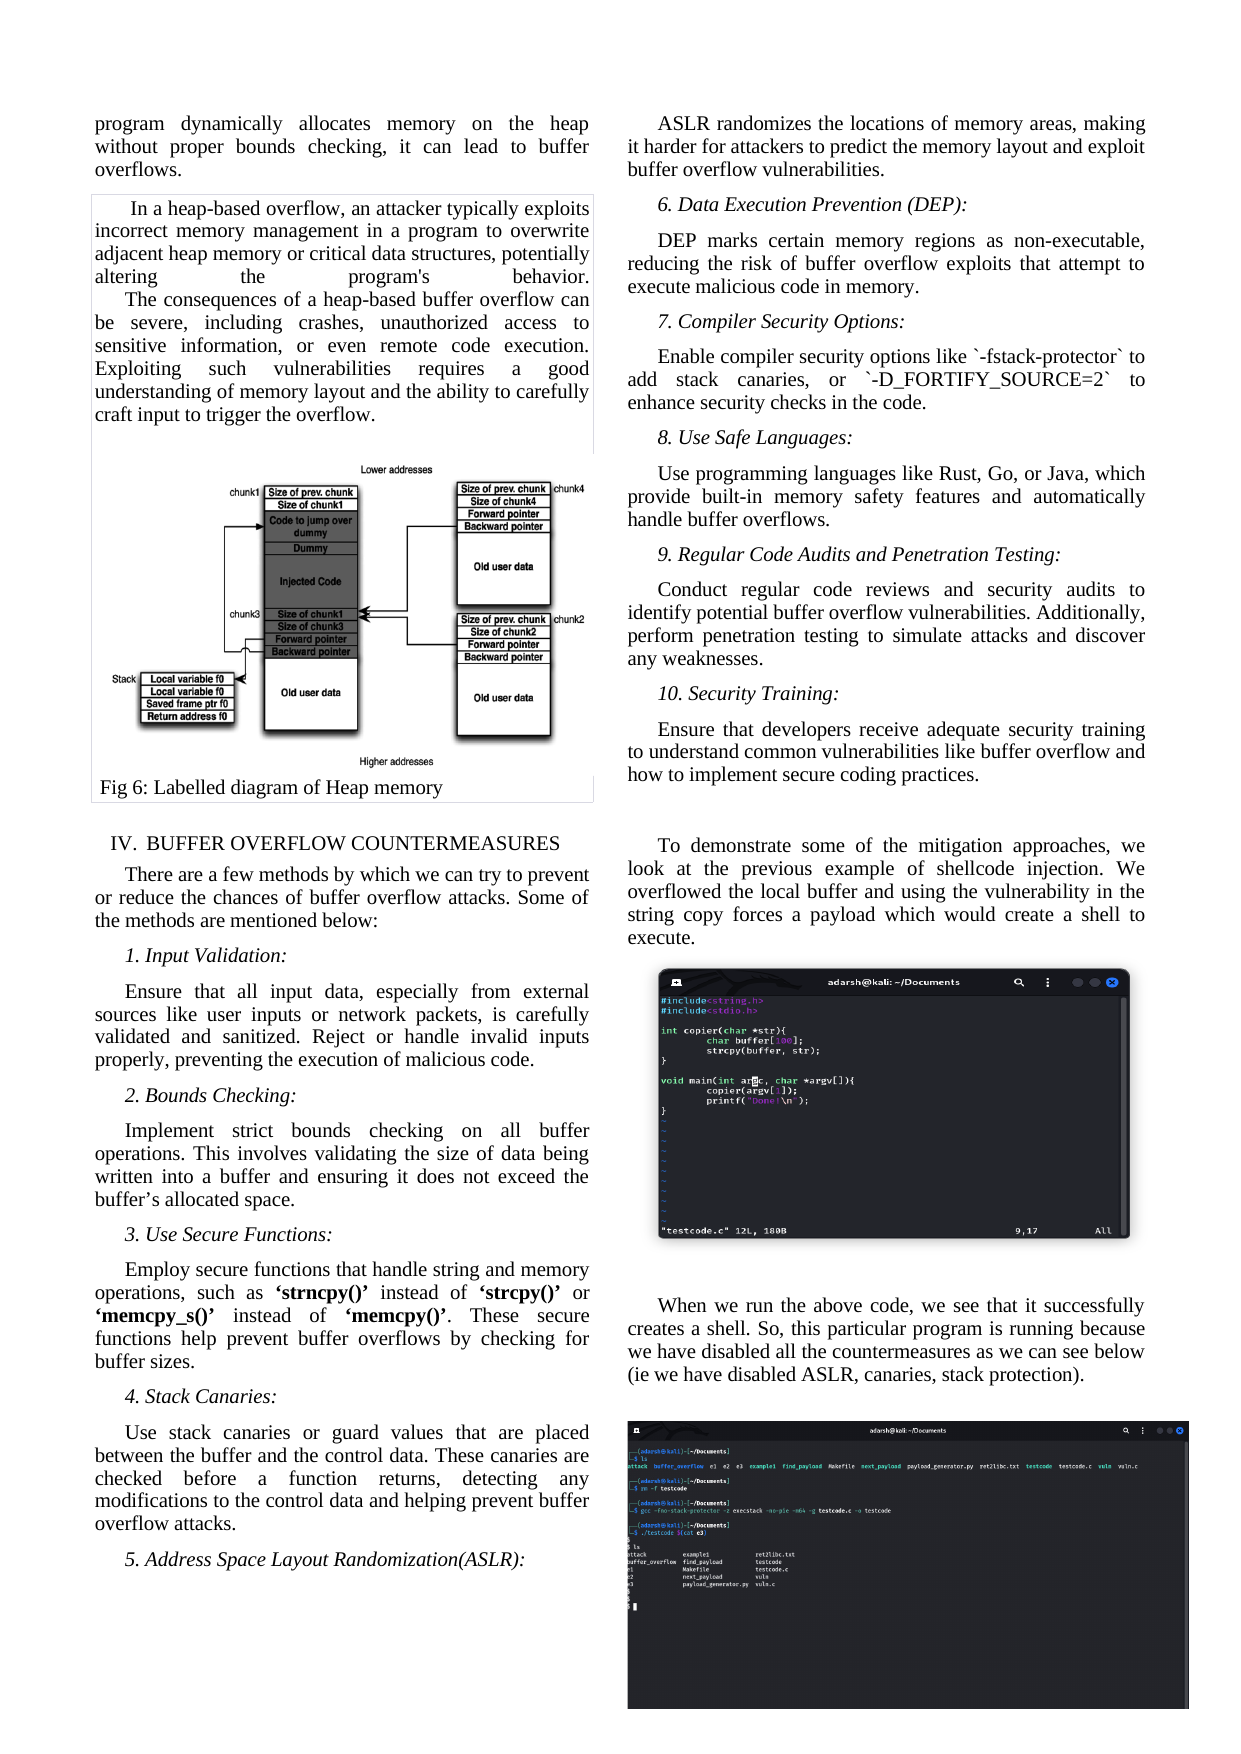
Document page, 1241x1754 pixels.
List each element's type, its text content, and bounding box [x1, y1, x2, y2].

text 3. Use Secure Functions: [94, 1223, 589, 1246]
picture [627, 1421, 1189, 1709]
text To demonstrate some of the mitigation approaches, we look at the previous example of shellcode injection. We overflowed the local buffer and using the vulnerability in the string copy forces a payload which would create a shell to execute. [627, 834, 1146, 949]
text 4. Stack Canaries: [94, 1386, 589, 1408]
text Fig 6: Labelled diagram of Heap memory [92, 438, 593, 802]
text 5. Address Space Layout Randomization(ASLR): [94, 1548, 589, 1571]
text 1. Input Validation: [94, 944, 589, 967]
text 7. Compiler Security Options: [627, 310, 1146, 333]
text program dynamically allocates memory on the heap without proper bounds checking, it can lead to buffer overflows. [94, 112, 589, 181]
text 6. Data Execution Prevention (DEP): [627, 194, 1146, 216]
text Ensure that all input data, especially from external sources like user inputs or network packets, is carefully validated and sanitized. Reject or handle invalid inputs properly, preventing the execution of malicious code. [94, 980, 589, 1071]
text ASLR randomizes the locations of memory areas, making it harder for attackers to predict the memory layout and exploit buffer overflow vulnerabilities. [627, 112, 1146, 181]
picture [635, 952, 1154, 1259]
text Conduct regular code reviews and security audits to identify potential buffer overflow vulnerabilities. Additionally, perform penetration testing to simulate attacks and discover any weaknesses. [627, 578, 1146, 670]
text Employ secure functions that handle string and memory operations, such as ‘strncpy()’ instead of ‘strcpy()’ or ‘memcpy_s()’ instead of ‘memcpy()’. These secure functions help prevent buffer overflows by checking for buffer sizes. [94, 1258, 589, 1373]
picture [100, 454, 596, 776]
text When we run the above code, we see that it successfully creates a shell. So, this particular program is running because we have disabled all the countermeasures as we can see below (ie we have disabled ASLR, canaries, stack protection). [627, 1294, 1146, 1386]
text There are a few methods by which we can try to prevent or reduce the chances of buffer overflow attacks. Some of the methods are mentioned below: [94, 863, 589, 932]
text Use programming languages like Rust, Go, or Java, which provide built-in memory safety features and automatically handle buffer overflows. [627, 462, 1146, 531]
text In a heap-based overflow, an attacker typically exploits incorrect memory management in a program to overwrite adjacent heap memory or critical data structures, potentially altering the program's behavior. The consequences of a heap-based buffer overflow can be severe, including crashes, unauthorized access to sensitive information, or even remote code execution. Exploiting such vulnerabilities requires a good understanding of memory layout and the ability to carefully craft input to trigger the overflow. [92, 195, 593, 429]
text 9. Regular Code Audits and Penetration Testing: [627, 543, 1146, 566]
subtitle BUFFER OVERFLOW COUNTERMEASURES [94, 831, 589, 855]
text DEP marks certain memory regions as non-executable, reducing the risk of buffer overflow exploits that attempt to execute malicious code in memory. [627, 229, 1146, 298]
text 2. Bounds Checking: [94, 1084, 589, 1107]
text 10. Security Training: [627, 682, 1146, 705]
text Ensure that developers receive adequate security training to understand common vulnerabilities like buffer overflow and how to implement secure coding practices. [627, 718, 1146, 786]
text Enable compiler security options like `-fstack-protector` to add stack canaries, or `-D_FORTIFY_SOURCE=2` to enhance security checks in the code. [627, 345, 1146, 414]
text 8. Use Safe Languages: [627, 427, 1146, 449]
text Implement strict bounds checking on all buffer operations. This involves validating the size of data being written into a buffer and ensuring it does not exceed the buffer’s allocated space. [94, 1119, 589, 1211]
text Use stack canaries or guard values that are placed between the buffer and the control data. These canaries are checked before a function returns, detecting any modifications to the control data and helping prevent buffer overflow attacks. [94, 1421, 589, 1535]
